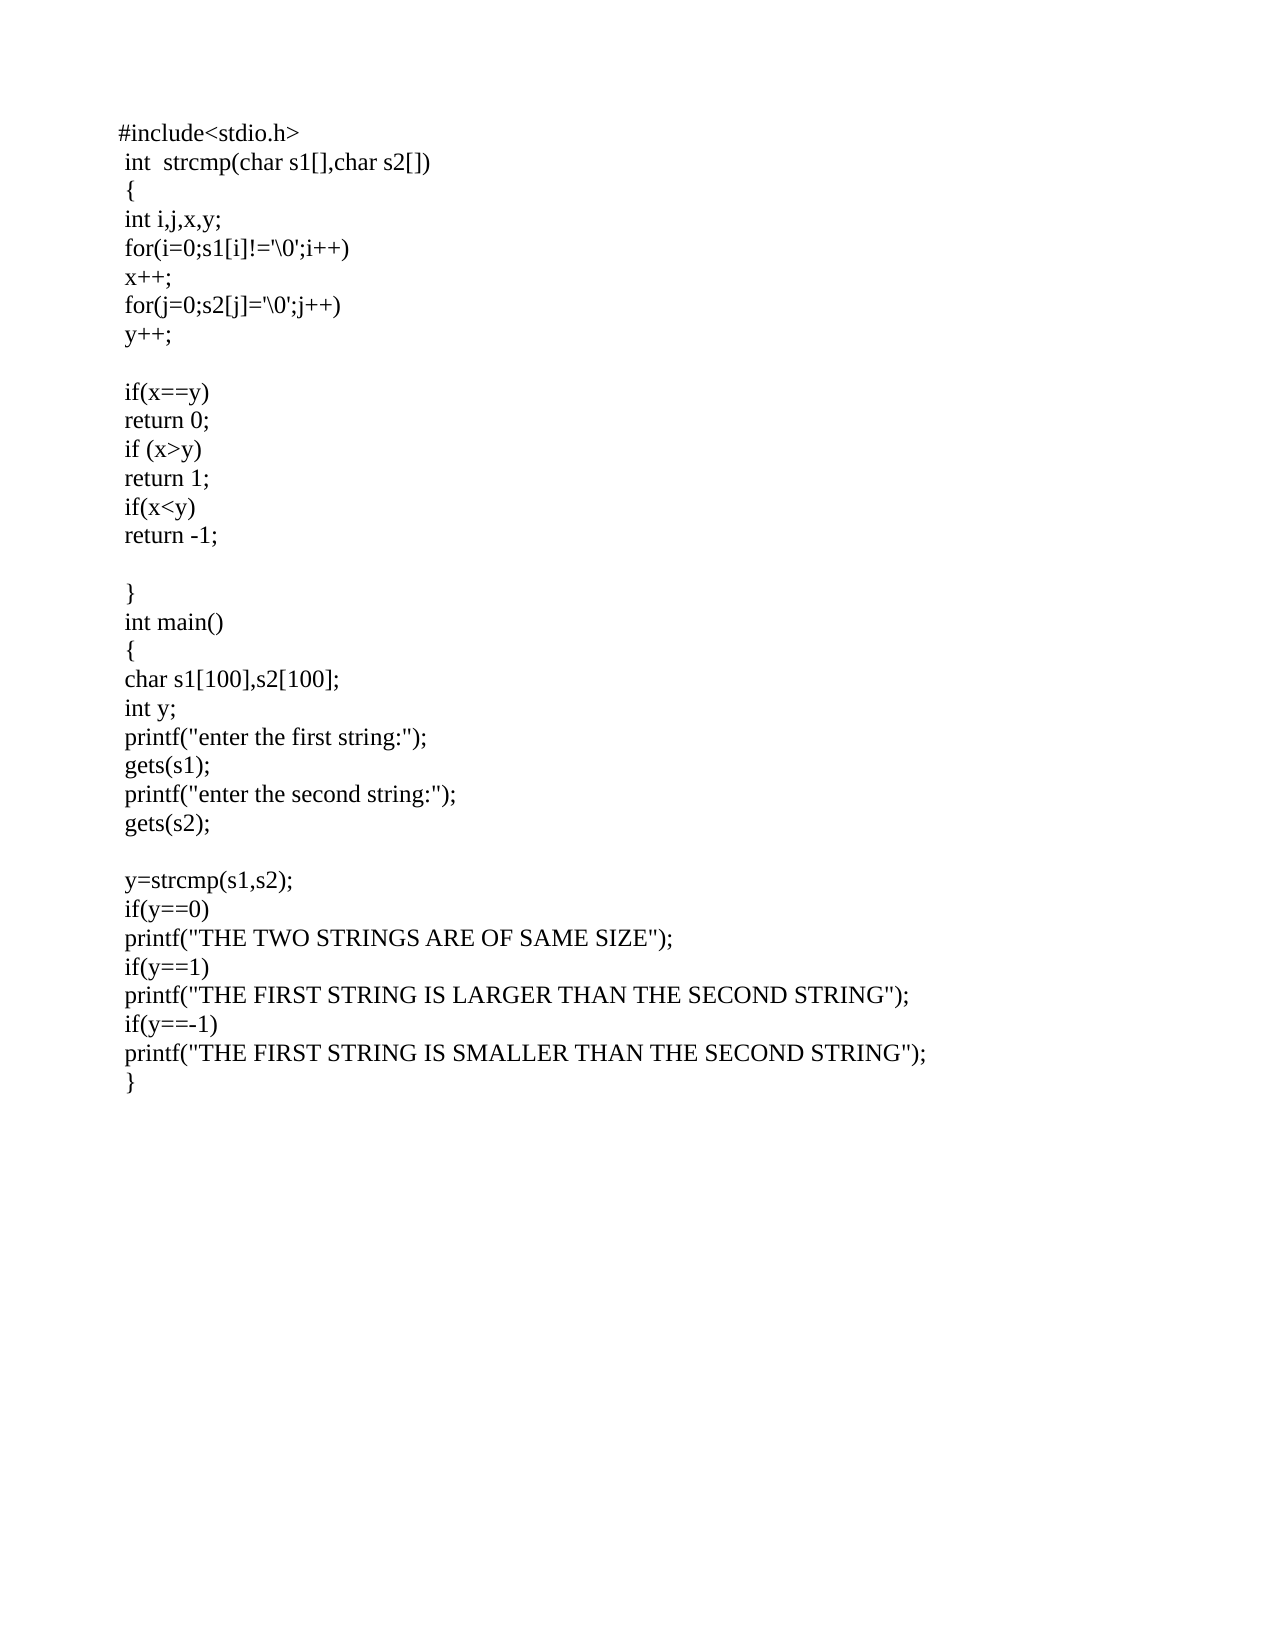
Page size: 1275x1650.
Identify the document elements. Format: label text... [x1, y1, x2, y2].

text for(j=0;s2[j]='\0';j++) [118, 291, 1157, 319]
text gets(s1); [118, 751, 1157, 779]
text if(y==-1) [118, 1009, 1157, 1038]
text char s1[100],s2[100]; [118, 664, 1157, 693]
text printf("enter the second string:"); [118, 779, 1157, 808]
text for(i=0;s1[i]!='\0';i++) [118, 233, 1157, 262]
text printf("THE FIRST STRING IS LARGER THAN THE SECOND STRING"); [118, 981, 1157, 1009]
text int strcmp(char s1[],char s2[]) [118, 147, 1157, 176]
text return 1; [118, 463, 1157, 492]
text } [118, 578, 1157, 607]
text if (x>y) [118, 434, 1157, 463]
text printf("THE FIRST STRING IS SMALLER THAN THE SECOND STRING"); [118, 1038, 1157, 1067]
text if(y==0) [118, 894, 1157, 923]
text if(x<y) [118, 492, 1157, 521]
text int main() [118, 607, 1157, 636]
text if(y==1) [118, 952, 1157, 981]
text y++; [118, 319, 1157, 348]
text int i,j,x,y; [118, 204, 1157, 233]
text return -1; [118, 521, 1157, 549]
text printf("THE TWO STRINGS ARE OF SAME SIZE"); [118, 923, 1157, 952]
text if(x==y) [118, 377, 1157, 406]
text return 0; [118, 406, 1157, 434]
text y=strcmp(s1,s2); [118, 866, 1157, 894]
text gets(s2); [118, 808, 1157, 837]
text printf("enter the first string:"); [118, 722, 1157, 751]
text { [118, 176, 1157, 204]
text #include<stdio.h> [118, 118, 1157, 147]
text x++; [118, 262, 1157, 291]
text { [118, 636, 1157, 664]
text } [118, 1067, 1157, 1096]
text int y; [118, 693, 1157, 722]
